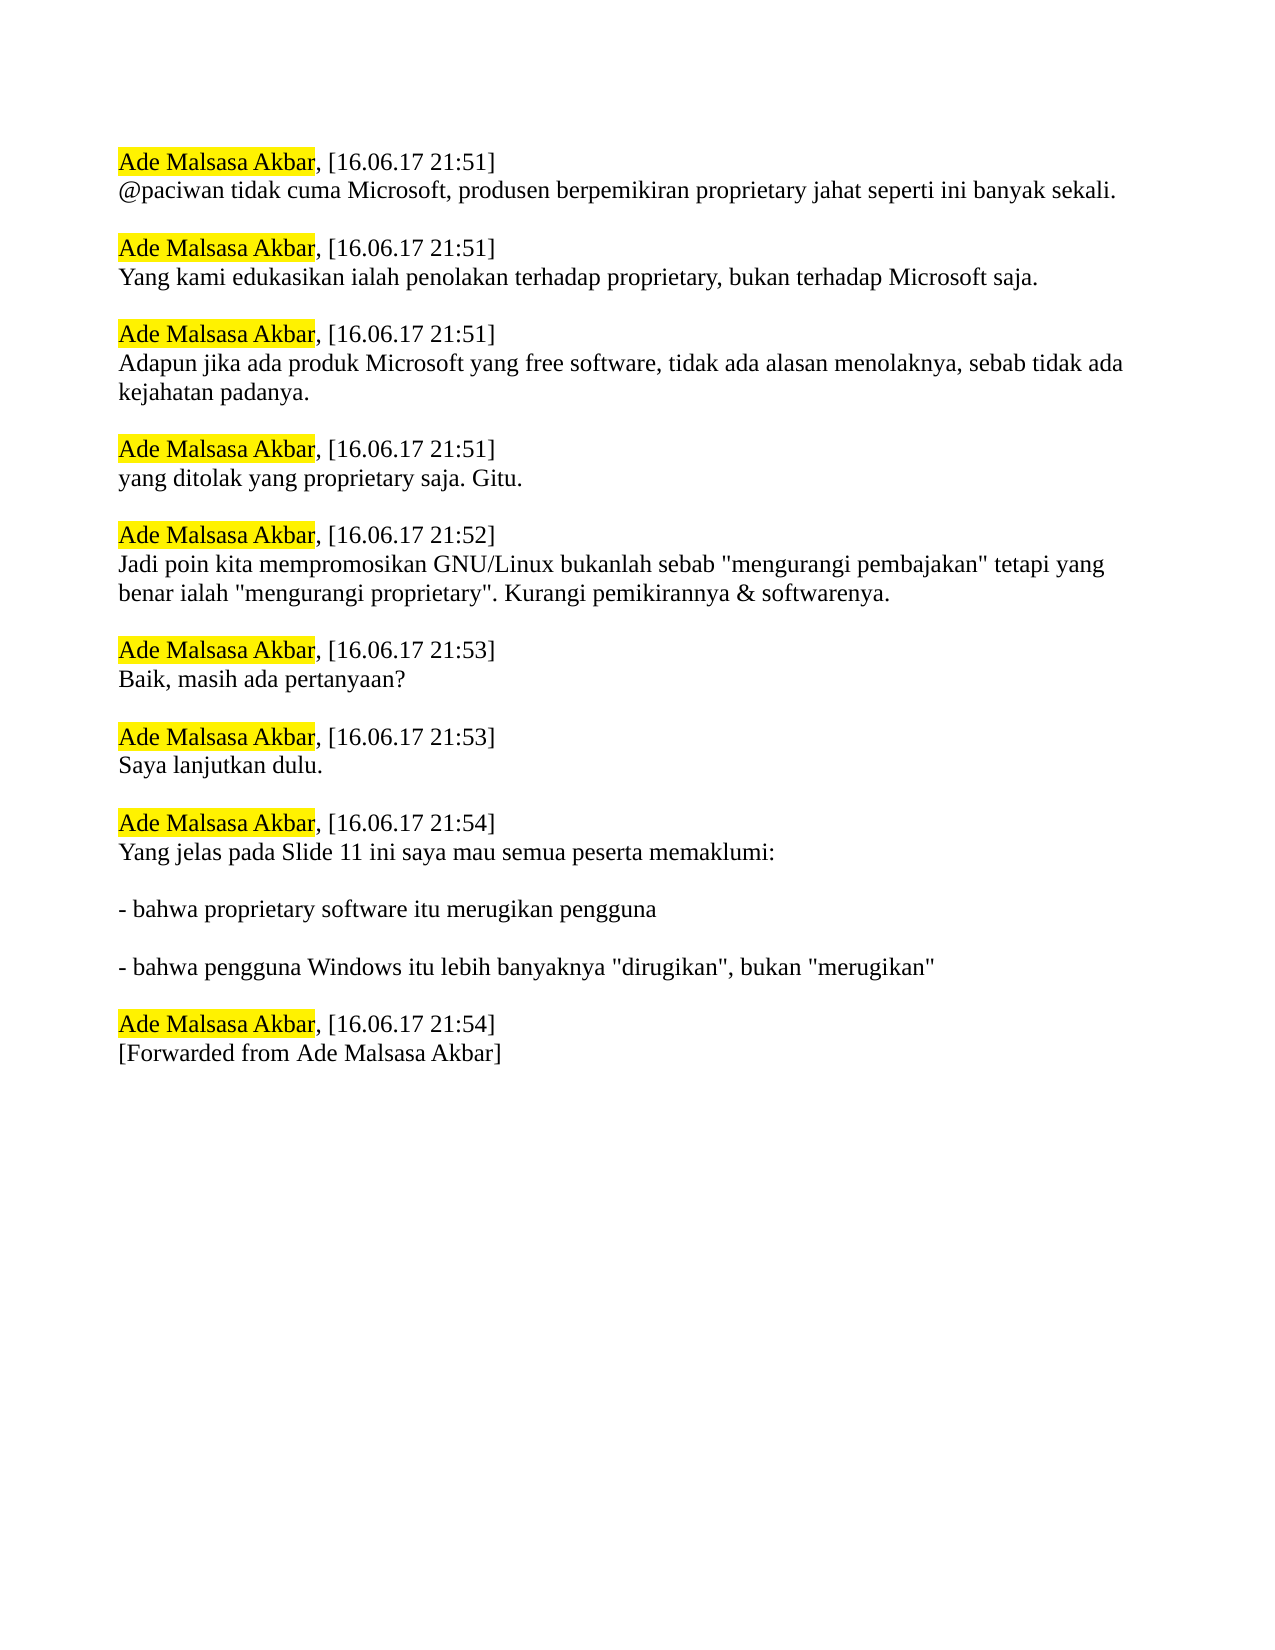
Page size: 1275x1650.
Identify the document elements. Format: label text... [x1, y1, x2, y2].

text Ade Malsasa Akbar, [16.06.17 21:53] [118, 636, 1157, 664]
text Ade Malsasa Akbar, [16.06.17 21:51] [118, 434, 1157, 463]
text Ade Malsasa Akbar, [16.06.17 21:54] [118, 1009, 1157, 1038]
text Baik, masih ada pertanyaan? [118, 664, 1157, 693]
text Adapun jika ada produk Microsoft yang free software, tidak ada alasan menolaknya, sebab tidak ada kejahatan padanya. [118, 348, 1157, 406]
text Ade Malsasa Akbar, [16.06.17 21:51] [118, 147, 1157, 176]
text @paciwan tidak cuma Microsoft, produsen berpemikiran proprietary jahat seperti ini banyak sekali. [118, 176, 1157, 204]
text Ade Malsasa Akbar, [16.06.17 21:54] [118, 808, 1157, 837]
text Ade Malsasa Akbar, [16.06.17 21:53] [118, 722, 1157, 751]
text Ade Malsasa Akbar, [16.06.17 21:51] [118, 319, 1157, 348]
text Jadi poin kita mempromosikan GNU/Linux bukanlah sebab "mengurangi pembajakan" tetapi yang benar ialah "mengurangi proprietary". Kurangi pemikirannya & softwarenya. [118, 549, 1157, 607]
text Ade Malsasa Akbar, [16.06.17 21:52] [118, 521, 1157, 549]
text Ade Malsasa Akbar, [16.06.17 21:51] [118, 233, 1157, 262]
text Yang jelas pada Slide 11 ini saya mau semua peserta memaklumi: [118, 837, 1157, 866]
text yang ditolak yang proprietary saja. Gitu. [118, 463, 1157, 492]
text [Forwarded from Ade Malsasa Akbar] [118, 1038, 1157, 1067]
text - bahwa pengguna Windows itu lebih banyaknya "dirugikan", bukan "merugikan" [118, 952, 1157, 981]
text - bahwa proprietary software itu merugikan pengguna [118, 894, 1157, 923]
text Saya lanjutkan dulu. [118, 751, 1157, 779]
text Yang kami edukasikan ialah penolakan terhadap proprietary, bukan terhadap Microsoft saja. [118, 262, 1157, 291]
